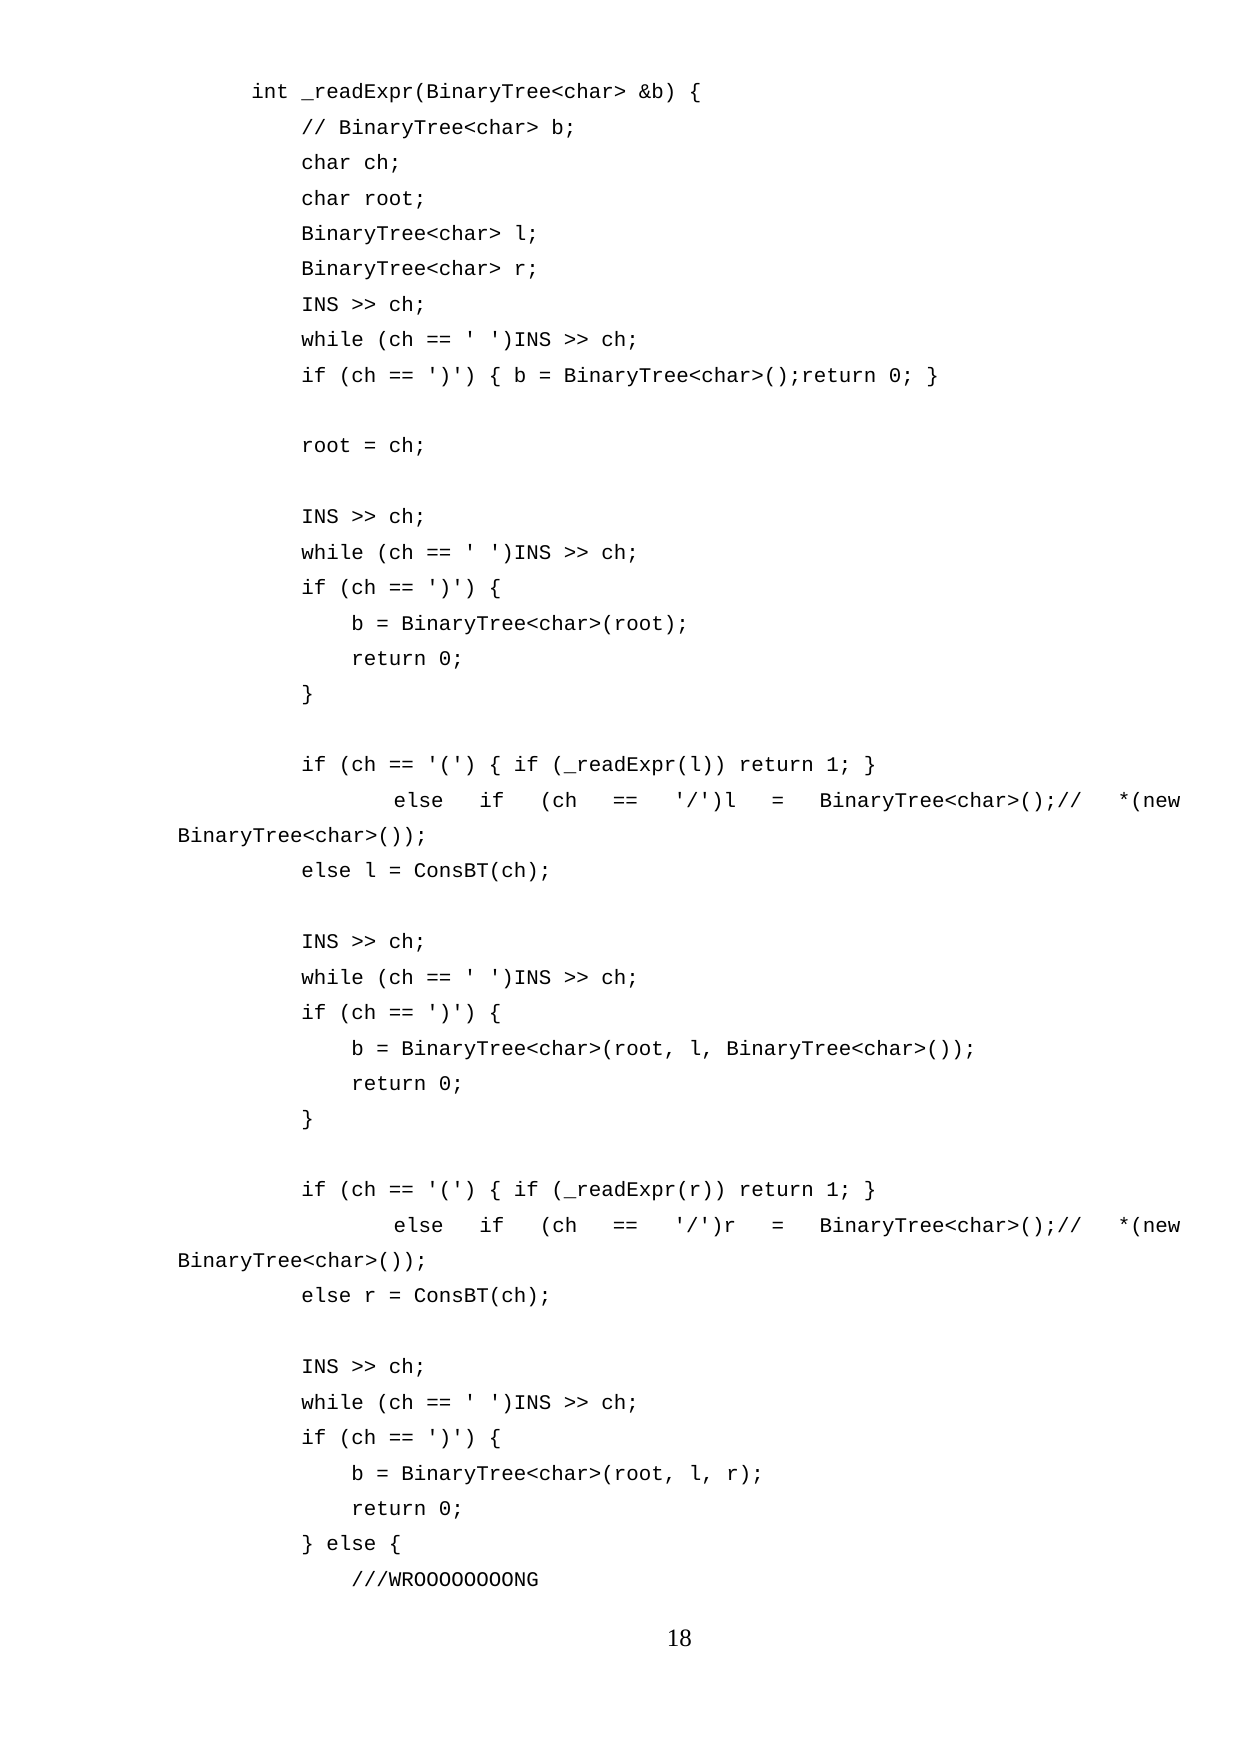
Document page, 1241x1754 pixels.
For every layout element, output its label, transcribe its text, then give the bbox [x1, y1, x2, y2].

text while (ch == ' ')INS >> ch; [177, 542, 1181, 565]
text return 0; [177, 648, 1181, 672]
text if (ch == '(') { if (_readExpr(l)) return 1; } [177, 754, 1181, 778]
text } [177, 683, 1181, 707]
text else if (ch == '/')r = BinaryTree<char>();// *(new BinaryTree<char>()); [177, 1215, 1181, 1274]
text b = BinaryTree<char>(root, l, r); [177, 1463, 1181, 1486]
text INS >> ch; [177, 1356, 1181, 1380]
text if (ch == ')') { [177, 1427, 1181, 1451]
text else if (ch == '/')l = BinaryTree<char>();// *(new BinaryTree<char>()); [177, 790, 1181, 849]
text if (ch == ')') { b = BinaryTree<char>();return 0; } [177, 365, 1181, 388]
text INS >> ch; [177, 931, 1181, 955]
text else r = ConsBT(ch); [177, 1286, 1181, 1309]
text int _readExpr(BinaryTree<char> &b) { [177, 81, 1181, 105]
text if (ch == ')') { [177, 1002, 1181, 1026]
text // BinaryTree<char> b; [177, 117, 1181, 140]
text while (ch == ' ')INS >> ch; [177, 1392, 1181, 1415]
text ///WROOOOOOOONG [177, 1569, 1181, 1592]
text if (ch == ')') { [177, 577, 1181, 601]
text } [177, 1108, 1181, 1132]
text char ch; [177, 152, 1181, 176]
text while (ch == ' ')INS >> ch; [177, 329, 1181, 353]
text } else { [177, 1533, 1181, 1557]
text b = BinaryTree<char>(root, l, BinaryTree<char>()); [177, 1038, 1181, 1061]
text char root; [177, 188, 1181, 211]
text root = ch; [177, 436, 1181, 459]
text b = BinaryTree<char>(root); [177, 613, 1181, 636]
text else l = ConsBT(ch); [177, 861, 1181, 884]
text return 0; [177, 1498, 1181, 1522]
text INS >> ch; [177, 506, 1181, 530]
text INS >> ch; [177, 294, 1181, 317]
text BinaryTree<char> l; [177, 223, 1181, 247]
text return 0; [177, 1073, 1181, 1097]
text while (ch == ' ')INS >> ch; [177, 967, 1181, 990]
text BinaryTree<char> r; [177, 258, 1181, 282]
text if (ch == '(') { if (_readExpr(r)) return 1; } [177, 1179, 1181, 1203]
